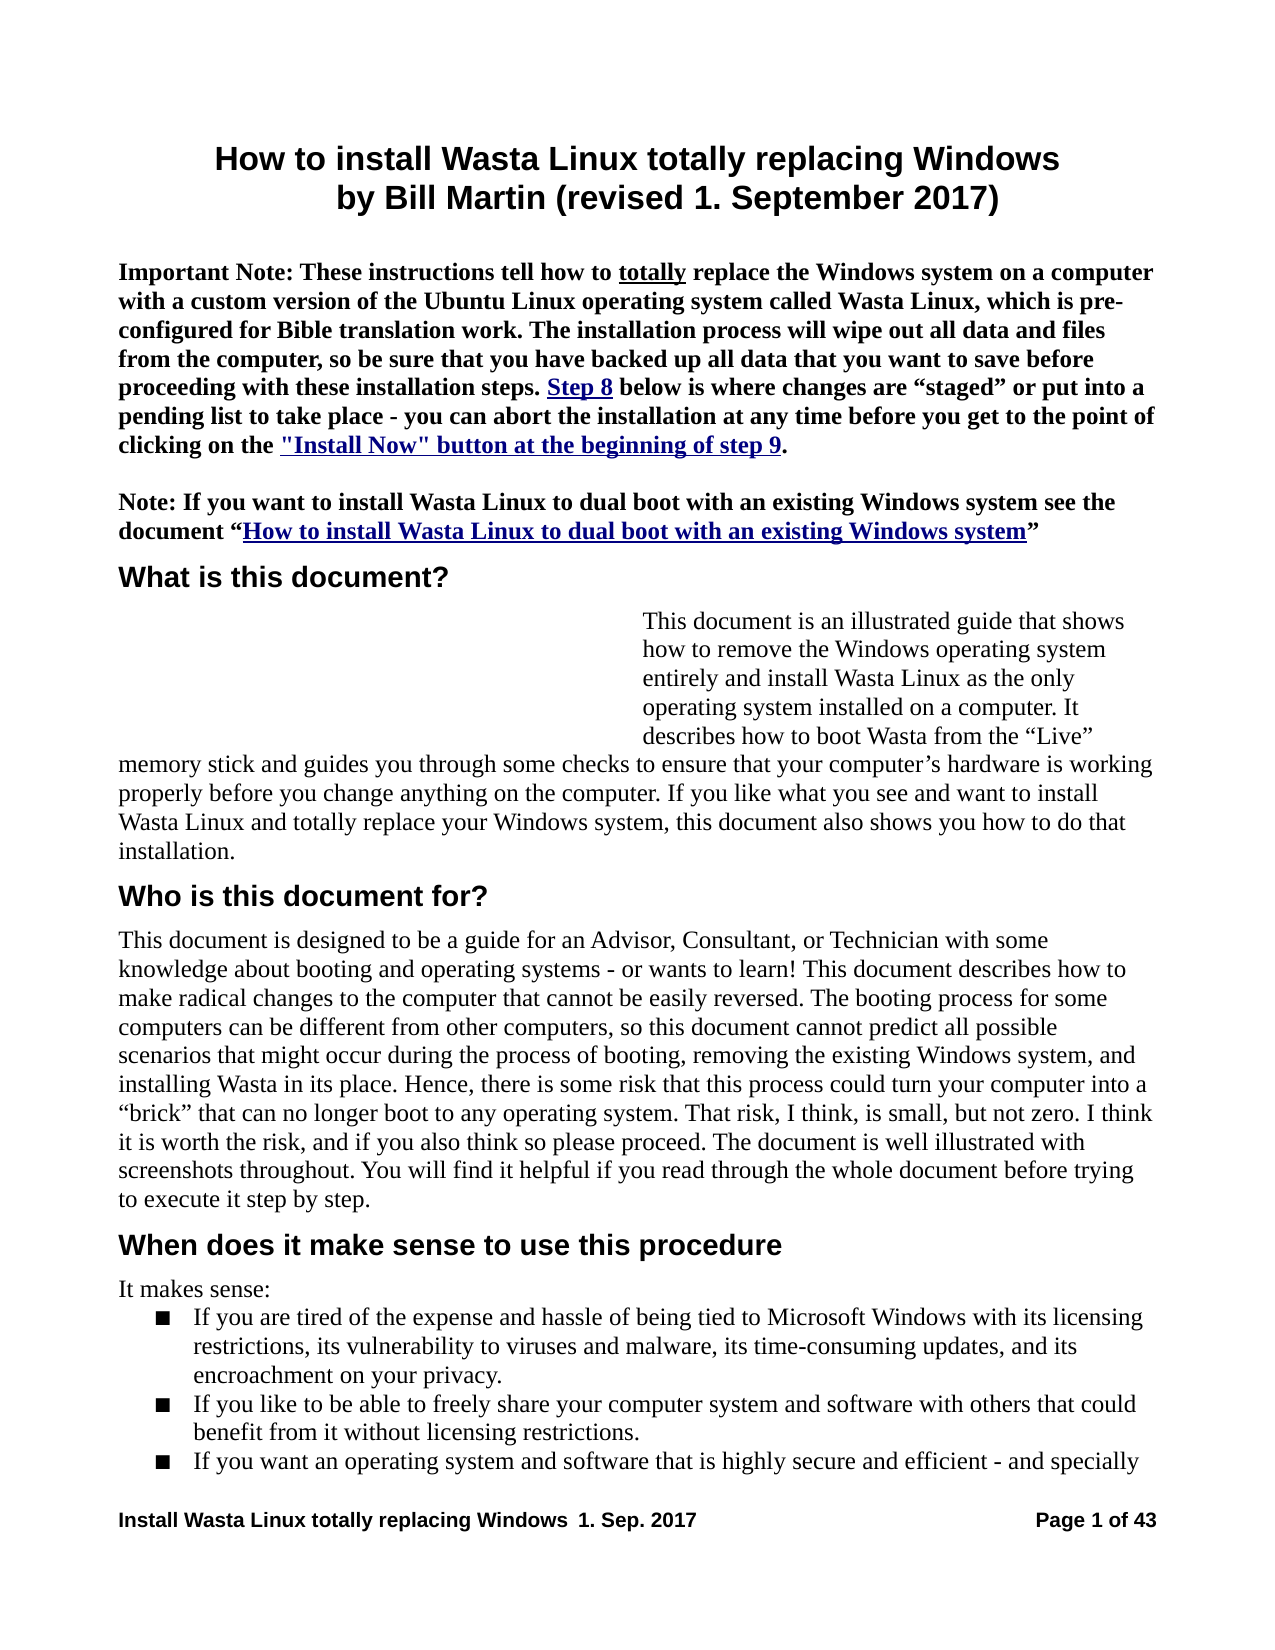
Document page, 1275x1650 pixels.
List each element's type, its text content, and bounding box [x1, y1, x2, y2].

subtitle When does it make sense to use this procedure [118, 1227, 1157, 1261]
text This document is designed to be a guide for an Advisor, Consultant, or Technician with some knowledge about booting and operating systems - or wants to learn! This document describes how to make radical changes to the computer that cannot be easily reversed. The booting process for some computers can be different from other computers, so this document cannot predict all possible scenarios that might occur during the process of booting, removing the existing Windows system, and installing Wasta in its place. Hence, there is some risk that this process could turn your computer into a “brick” that can no longer boot to any operating system. That risk, I think, is small, but not zero. I think it is worth the risk, and if you also think so please proceed. The document is well illustrated with screenshots throughout. You will find it helpful if you read through the whole document before trying to execute it step by step. [118, 925, 1157, 1213]
subtitle How to install Wasta Linux totally replacing Windows by Bill Martin (revised 1. September 2017) [118, 139, 1157, 216]
text This document is an illustrated guide that shows how to remove the Windows operating system entirely and install Wasta Linux as the only operating system installed on a computer. It describes how to boot Wasta from the “Live” memory stick and guides you through some checks to ensure that your computer’s hardware is working properly before you change anything on the computer. If you like what you see and want to install Wasta Linux and totally replace your Windows system, this document also shows you how to do that installation. [118, 606, 1157, 864]
text It makes sense: [118, 1274, 1157, 1302]
list If you like to be able to freely share your computer system and software with others that could benefit from it without licensing restrictions. [156, 1389, 1157, 1446]
list If you are tired of the expense and hassle of being tied to Microsoft Windows with its licensing restrictions, its vulnerability to viruses and malware, its time-consuming updates, and its encroachment on your privacy. [156, 1302, 1157, 1389]
list If you want an operating system and software that is highly secure and efficient - and specially [156, 1446, 1157, 1475]
text Note: If you want to install Wasta Linux to dual boot with an existing Windows system see the document “How to install Wasta Linux to dual boot with an existing Windows system” [118, 487, 1157, 545]
subtitle Who is this document for? [118, 879, 1157, 913]
text Important Note: These instructions tell how to totally replace the Windows system on a computer with a custom version of the Ubuntu Linux operating system called Wasta Linux, which is pre-configured for Bible translation work. The installation process will wipe out all data and files from the computer, so be sure that you have backed up all data that you want to save before proceeding with these installation steps. Step 8 below is where changes are “staged” or put into a pending list to take place - you can abort the installation at any time before you get to the point of clicking on the "Install Now" button at the beginning of step 9. [118, 257, 1157, 459]
subtitle What is this document? [118, 559, 1157, 593]
